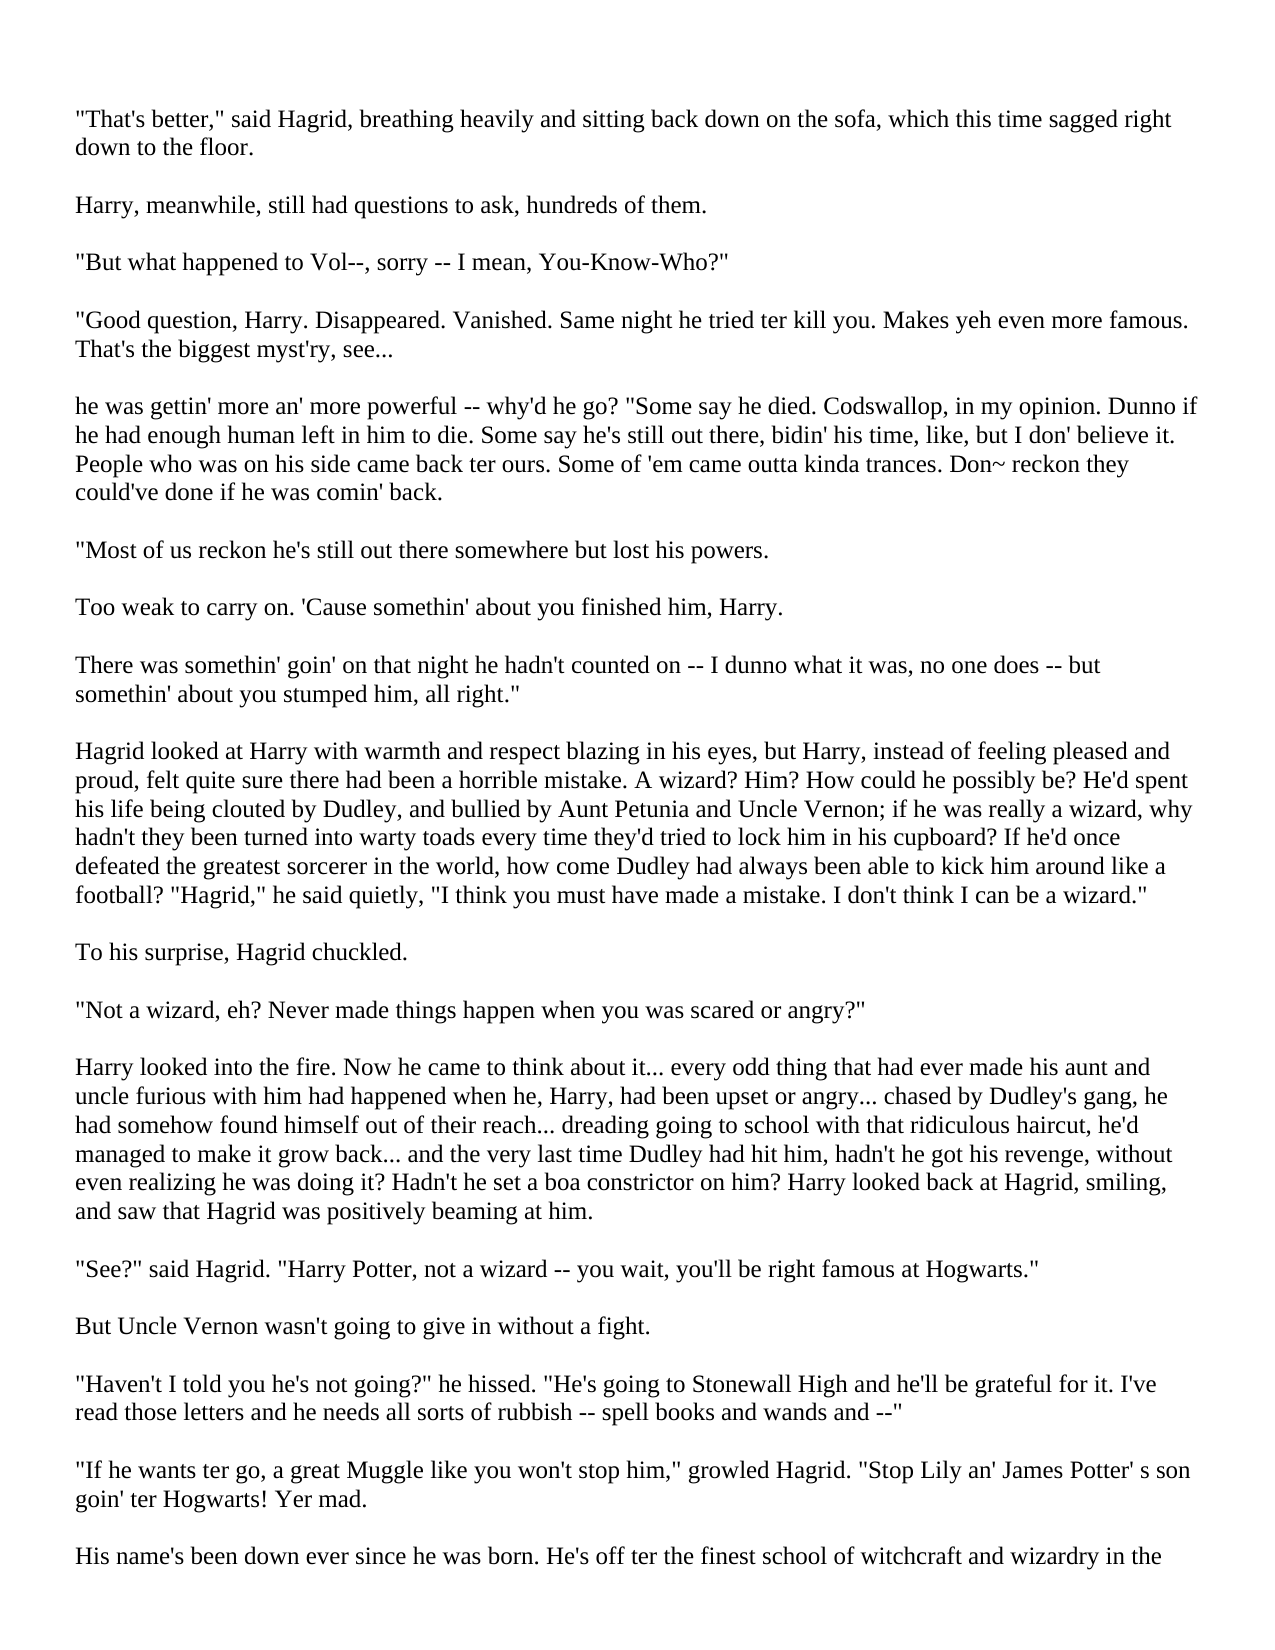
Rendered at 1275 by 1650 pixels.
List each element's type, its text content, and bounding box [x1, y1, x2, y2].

text "If he wants ter go, a great Muggle like you won't stop him," growled Hagrid. "Stop Lily an' James Potter' s son goin' ter Hogwarts! Yer mad. [75, 1455, 1200, 1512]
text "See?" said Hagrid. "Harry Potter, not a wizard -- you wait, you'll be right famous at Hogwarts." [75, 1254, 1200, 1282]
text Too weak to carry on. 'Cause somethin' about you finished him, Harry. [75, 592, 1200, 621]
text But Uncle Vernon wasn't going to give in without a fight. [75, 1311, 1200, 1340]
text Harry looked into the fire. Now he came to think about it... every odd thing that had ever made his aunt and uncle furious with him had happened when he, Harry, had been upset or angry... chased by Dudley's gang, he had somehow found himself out of their reach... dreading going to school with that ridiculous haircut, he'd managed to make it grow back... and the very last time Dudley had hit him, hadn't he got his revenge, without even realizing he was doing it? Hadn't he set a boa constrictor on him? Harry looked back at Hagrid, smiling, and saw that Hagrid was positively beaming at him. [75, 1052, 1200, 1225]
text "Not a wizard, eh? Never made things happen when you was scared or angry?" [75, 995, 1200, 1024]
text "That's better," said Hagrid, breathing heavily and sitting back down on the sofa, which this time sagged right down to the floor. [75, 104, 1200, 161]
text Hagrid looked at Harry with warmth and respect blazing in his eyes, but Harry, instead of feeling pleased and proud, felt quite sure there had been a horrible mistake. A wizard? Him? How could he possibly be? He'd spent his life being clouted by Dudley, and bullied by Aunt Petunia and Uncle Vernon; if he was really a wizard, why hadn't they been turned into warty toads every time they'd tried to lock him in his cupboard? If he'd once defeated the greatest sorcerer in the world, how come Dudley had always been able to kick him around like a football? "Hagrid," he said quietly, "I think you must have made a mistake. I don't think I can be a wizard." [75, 736, 1200, 909]
text "But what happened to Vol--, sorry -- I mean, You-Know-Who?" [75, 247, 1200, 276]
text To his surprise, Hagrid chuckled. [75, 937, 1200, 966]
text "Haven't I told you he's not going?" he hissed. "He's going to Stonewall High and he'll be grateful for it. I've read those letters and he needs all sorts of rubbish -- spell books and wands and --" [75, 1369, 1200, 1426]
text Harry, meanwhile, still had questions to ask, hundreds of them. [75, 190, 1200, 219]
text There was somethin' goin' on that night he hadn't counted on -- I dunno what it was, no one does -- but somethin' about you stumped him, all right." [75, 650, 1200, 707]
text "Most of us reckon he's still out there somewhere but lost his powers. [75, 535, 1200, 564]
text he was gettin' more an' more powerful -- why'd he go? "Some say he died. Codswallop, in my opinion. Dunno if he had enough human left in him to die. Some say he's still out there, bidin' his time, like, but I don' believe it. People who was on his side came back ter ours. Some of 'em came outta kinda trances. Don~ reckon they could've done if he was comin' back. [75, 391, 1200, 506]
text His name's been down ever since he was born. He's off ter the finest school of witchcraft and wizardry in the [75, 1541, 1200, 1570]
text "Good question, Harry. Disappeared. Vanished. Same night he tried ter kill you. Makes yeh even more famous. That's the biggest myst'ry, see... [75, 305, 1200, 362]
